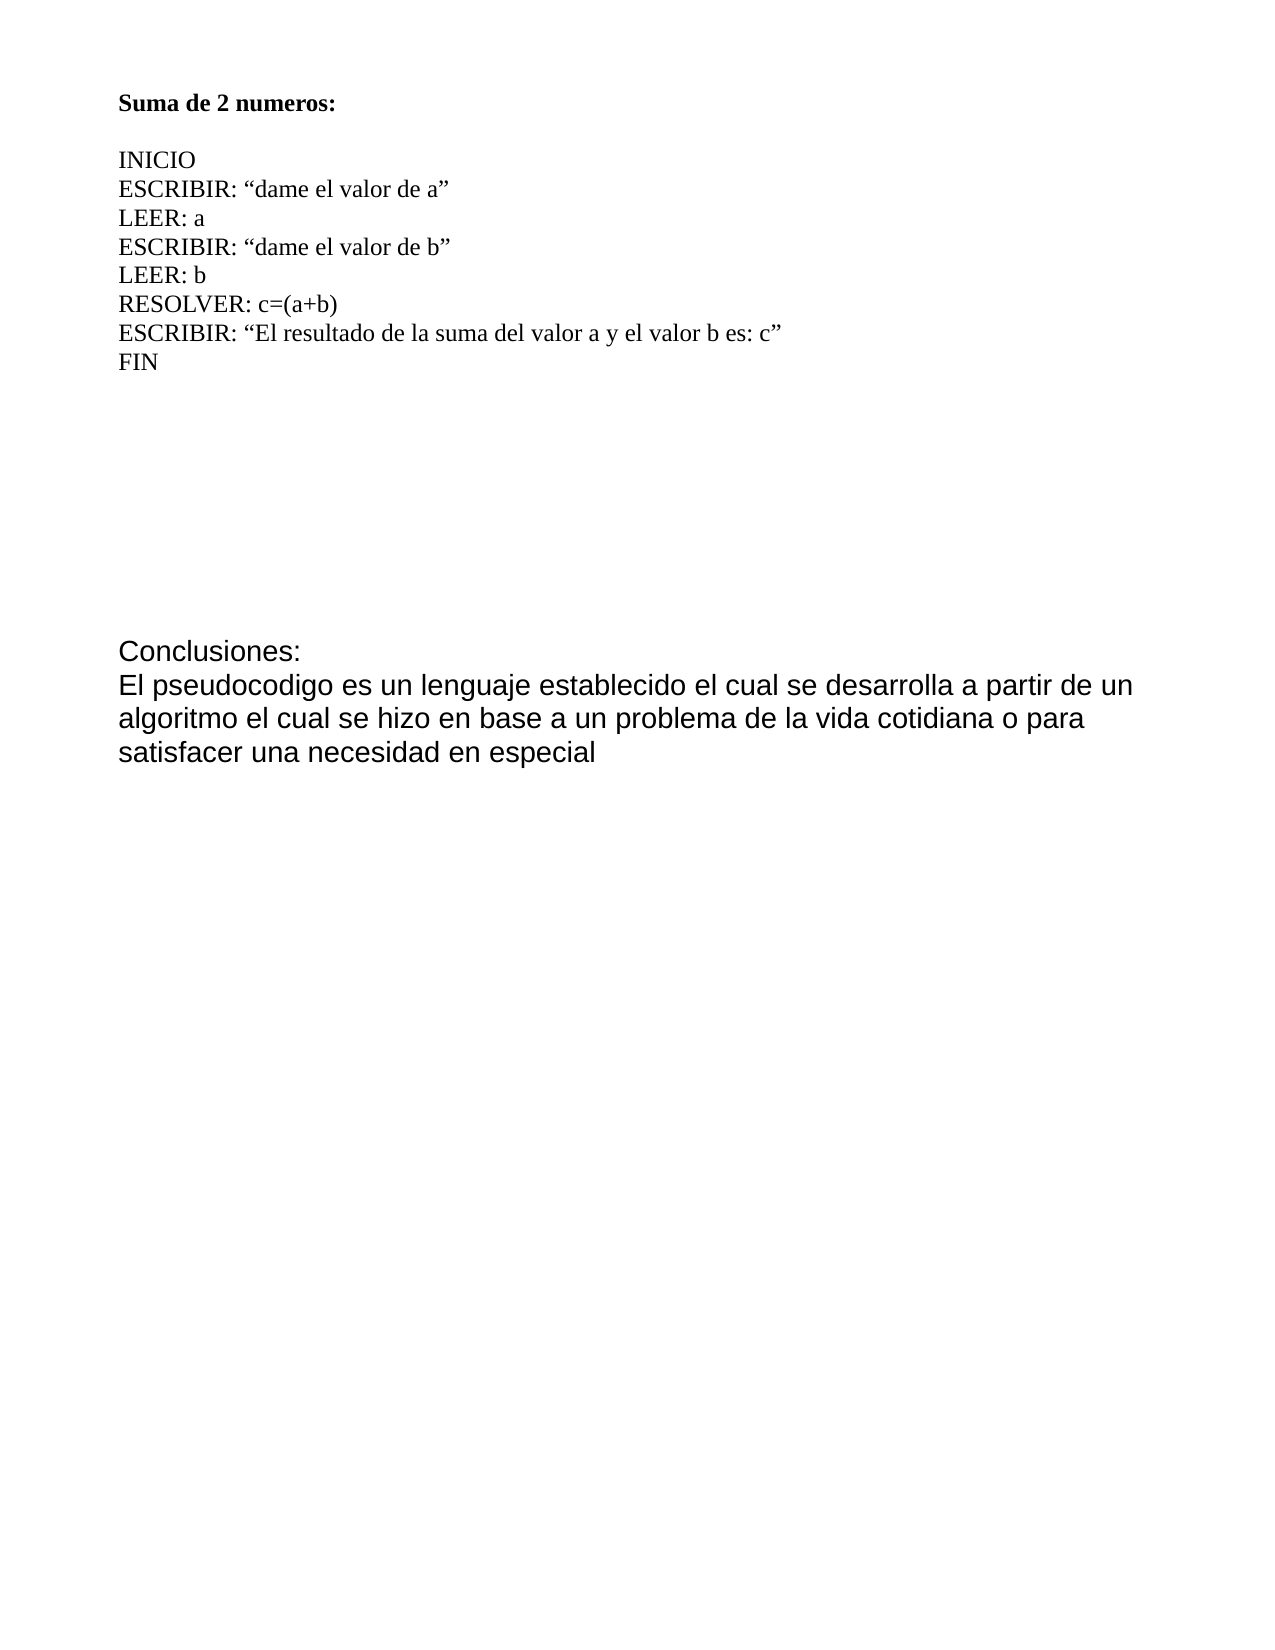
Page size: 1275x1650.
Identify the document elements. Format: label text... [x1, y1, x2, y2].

text El pseudocodigo es un lenguaje establecido el cual se desarrolla a partir de un algoritmo el cual se hizo en base a un problema de la vida cotidiana o para satisfacer una necesidad en especial [118, 668, 1205, 768]
text ESCRIBIR: “dame el valor de b” [118, 232, 1205, 260]
text FIN [118, 347, 1205, 375]
text INICIO [118, 145, 1205, 174]
text ESCRIBIR: “El resultado de la suma del valor a y el valor b es: c” [118, 318, 1205, 347]
text ESCRIBIR: “dame el valor de a” [118, 174, 1205, 203]
text LEER: a [118, 203, 1205, 232]
text LEER: b [118, 260, 1205, 289]
text Conclusiones: [118, 634, 1205, 668]
text Suma de 2 numeros: [118, 88, 1205, 117]
text RESOLVER: c=(a+b) [118, 289, 1205, 318]
